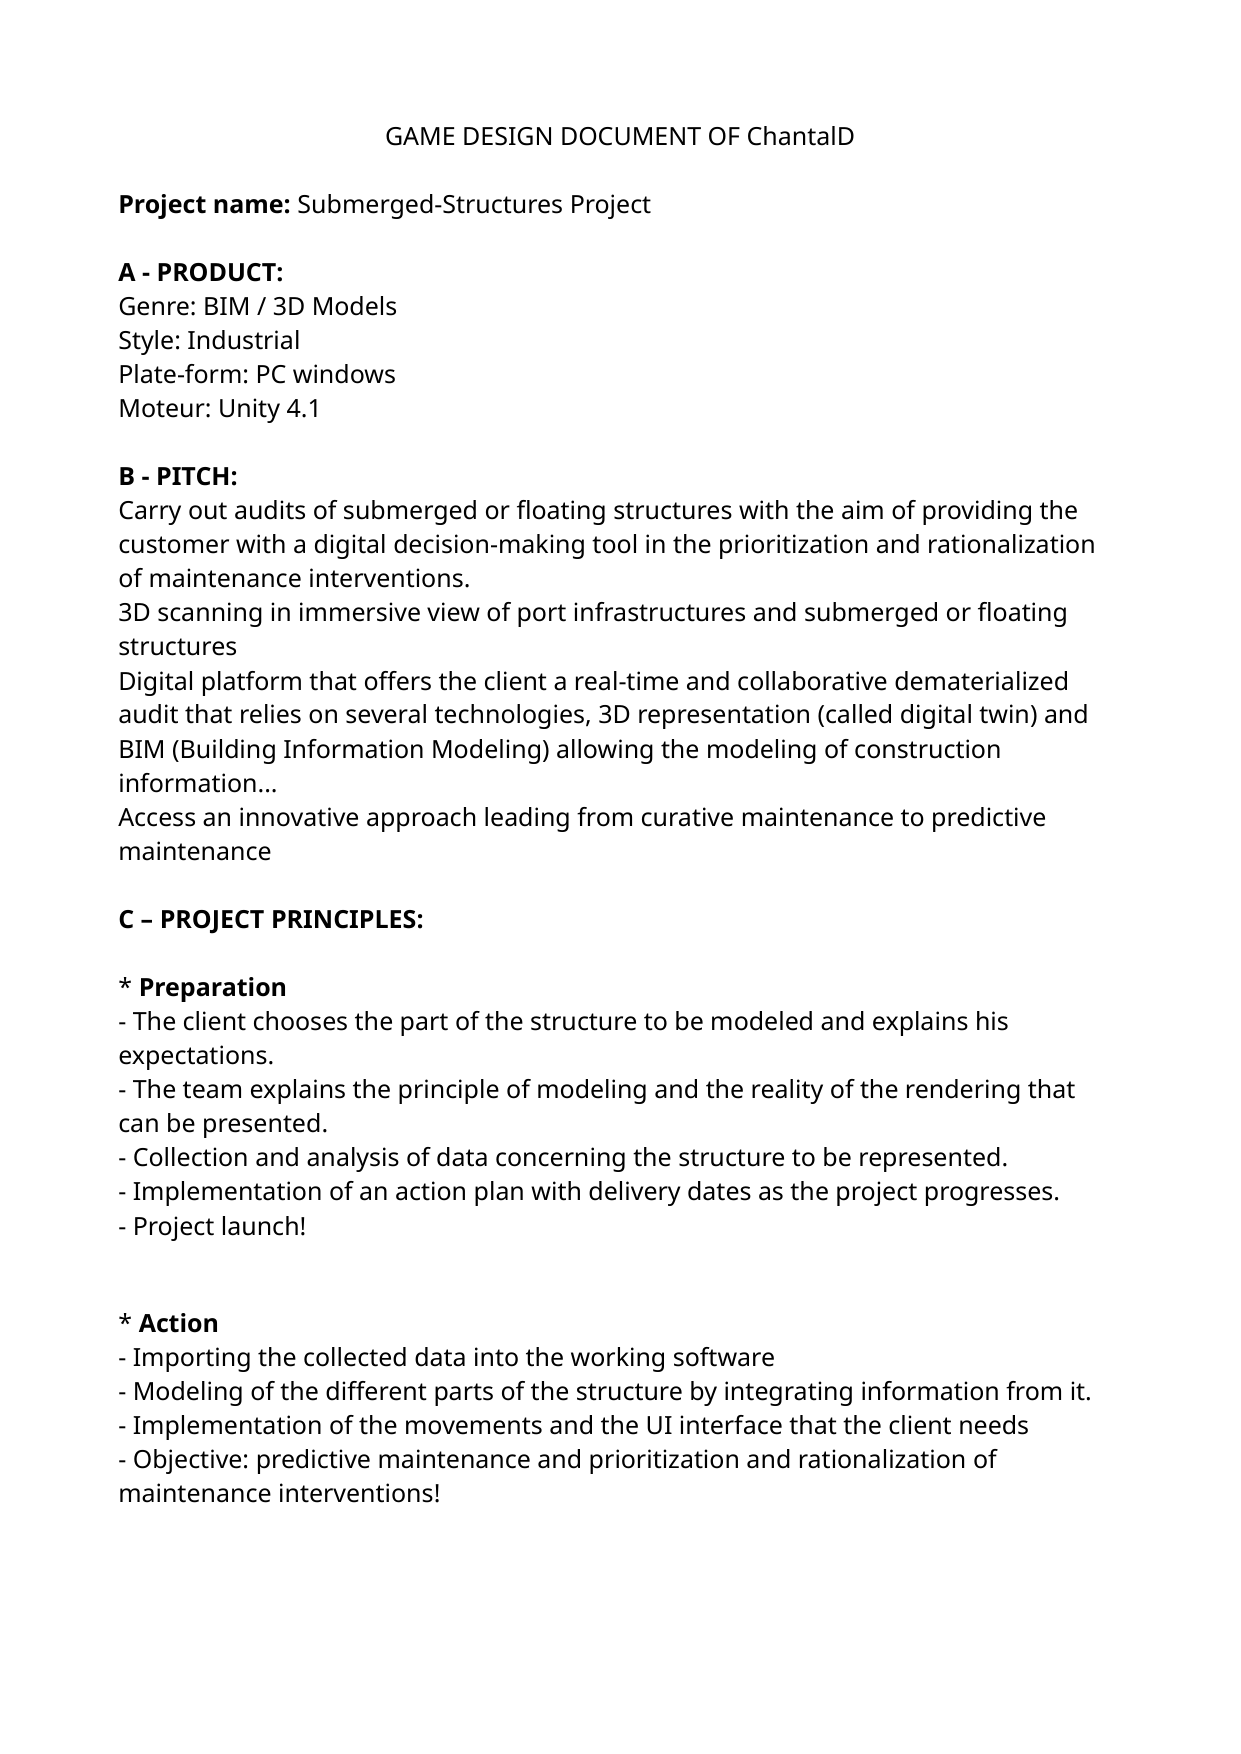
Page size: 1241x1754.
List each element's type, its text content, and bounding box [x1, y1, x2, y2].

text - Collection and analysis of data concerning the structure to be represented. [118, 1140, 1122, 1174]
text * Action - Importing the collected data into the working software [118, 1272, 1122, 1374]
text C – PROJECT PRINCIPLES: * Preparation - The client chooses the part of the structure to be modeled and explains his expectations. [118, 902, 1122, 1072]
text - Project launch! [118, 1208, 1122, 1242]
text A - PRODUCT: Genre: BIM / 3D Models Style: Industrial Plate-form: PC windows Moteur: Unity 4.1 [118, 220, 1122, 425]
text Project name: Submerged-Structures Project [118, 152, 1122, 220]
text Digital platform that offers the client a real-time and collaborative dematerialized audit that relies on several technologies, 3D representation (called digital twin) and BIM (Building Information Modeling) allowing the modeling of construction information... [118, 663, 1122, 799]
text 3D scanning in immersive view of port infrastructures and submerged or floating structures [118, 595, 1122, 663]
text - The team explains the principle of modeling and the reality of the rendering that can be presented. [118, 1072, 1122, 1140]
text - Modeling of the different parts of the structure by integrating information from it. [118, 1374, 1122, 1408]
text - Implementation of an action plan with delivery dates as the project progresses. [118, 1174, 1122, 1208]
text Access an innovative approach leading from curative maintenance to predictive maintenance [118, 799, 1122, 867]
text GAME DESIGN DOCUMENT OF ChantalD [118, 118, 1122, 152]
text B - PITCH: Carry out audits of submerged or floating structures with the aim of providing the customer with a digital decision-making tool in the prioritization and rationalization of maintenance interventions. [118, 459, 1122, 595]
text - Implementation of the movements and the UI interface that the client needs - Objective: predictive maintenance and prioritization and rationalization of maintenance interventions! [118, 1408, 1122, 1534]
